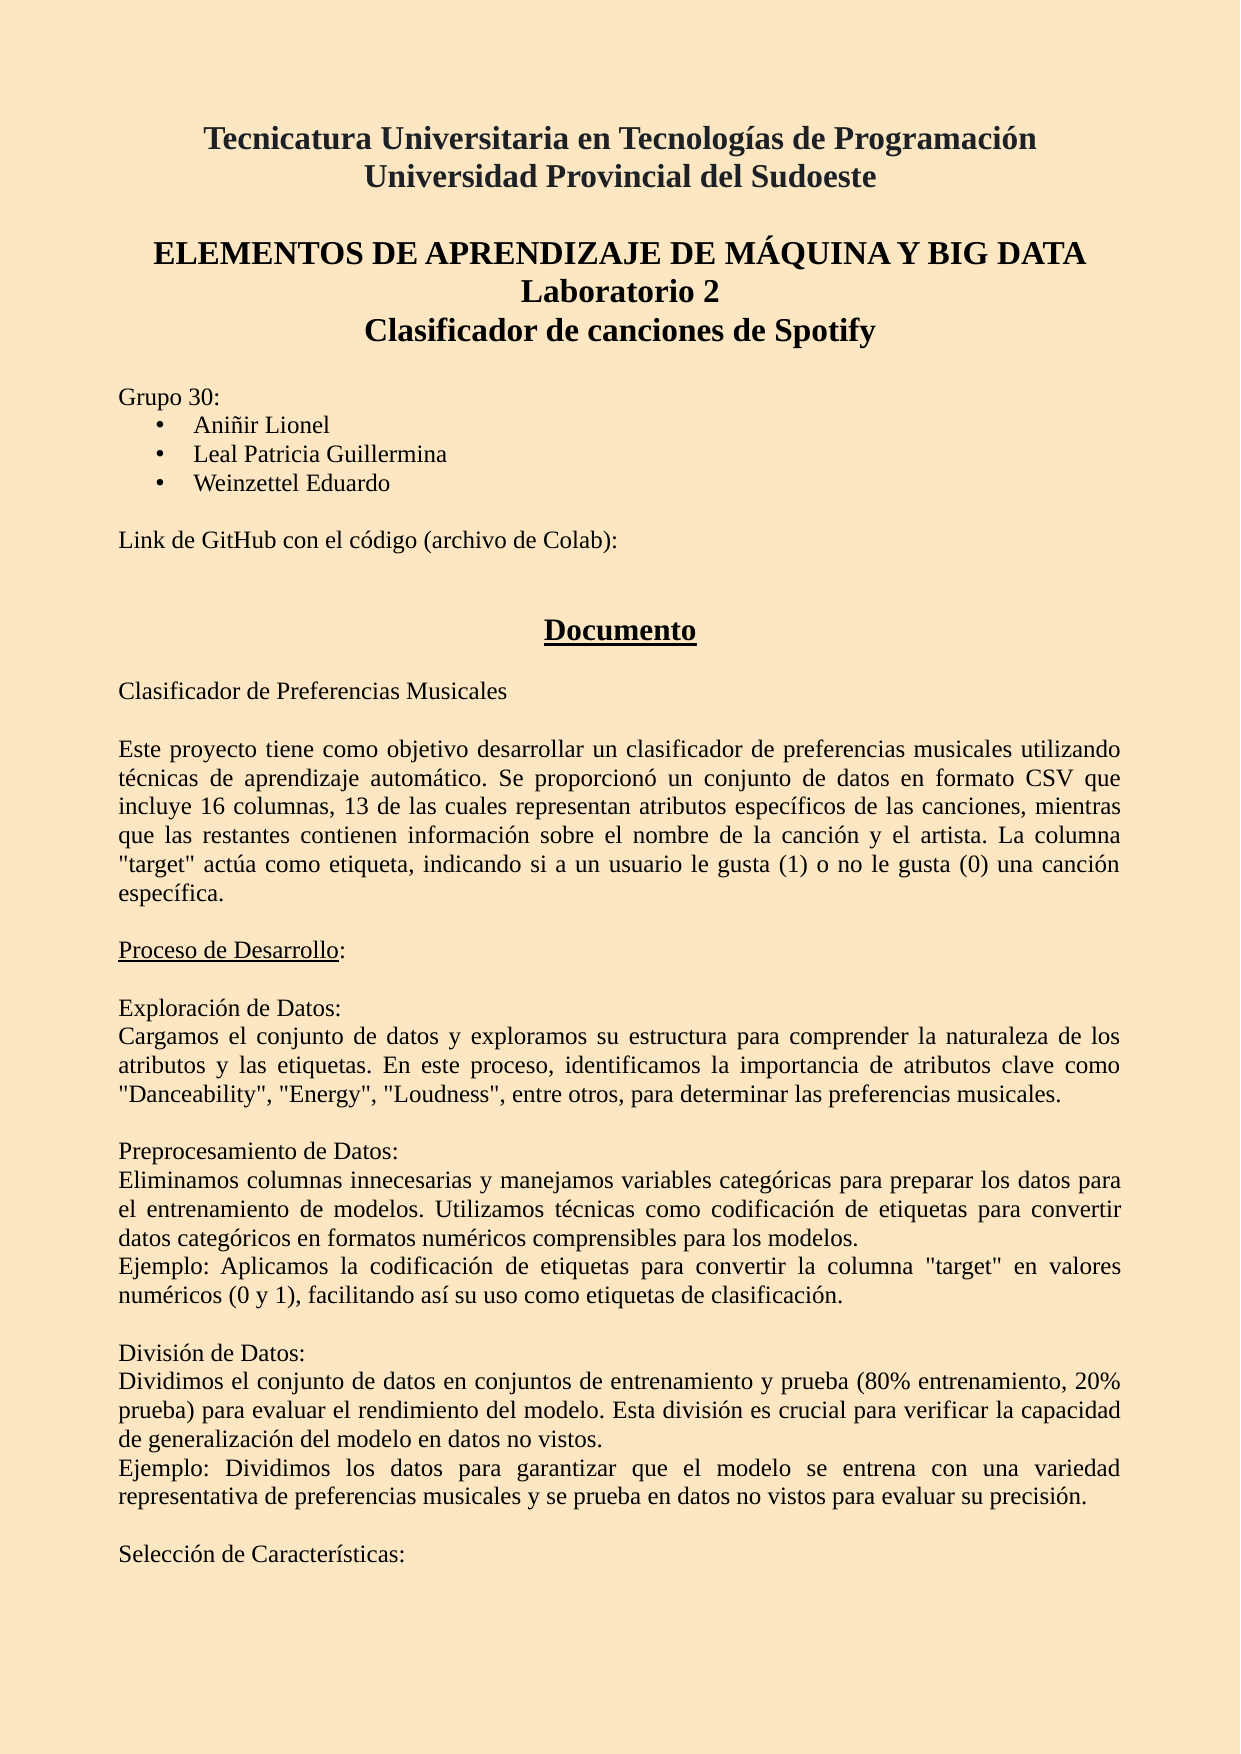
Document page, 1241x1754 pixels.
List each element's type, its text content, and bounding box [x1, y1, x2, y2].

text Ejemplo: Dividimos los datos para garantizar que el modelo se entrena con una variedad representativa de preferencias musicales y se prueba en datos no vistos para evaluar su precisión. [118, 1453, 1122, 1510]
text Clasificador de canciones de Spotify [118, 310, 1122, 348]
list Aniñir Lionel [156, 410, 1122, 439]
text Clasificador de Preferencias Musicales [118, 676, 1122, 705]
text Dividimos el conjunto de datos en conjuntos de entrenamiento y prueba (80% entrenamiento, 20% prueba) para evaluar el rendimiento del modelo. Esta división es crucial para verificar la capacidad de generalización del modelo en datos no vistos. [118, 1366, 1122, 1453]
text Selección de Características: [118, 1539, 1122, 1568]
subtitle Tecnicatura Universitaria en Tecnologías de Programación [118, 118, 1122, 156]
text Preprocesamiento de Datos: [118, 1136, 1122, 1165]
text Documento [118, 612, 1122, 648]
text Ejemplo: Aplicamos la codificación de etiquetas para convertir la columna "target" en valores numéricos (0 y 1), facilitando así su uso como etiquetas de clasificación. [118, 1251, 1122, 1309]
text Grupo 30: [118, 382, 1122, 410]
subtitle ELEMENTOS DE APRENDIZAJE DE MÁQUINA Y BIG DATA [118, 233, 1122, 271]
text Eliminamos columnas innecesarias y manejamos variables categóricas para preparar los datos para el entrenamiento de modelos. Utilizamos técnicas como codificación de etiquetas para convertir datos categóricos en formatos numéricos comprensibles para los modelos. [118, 1165, 1122, 1251]
list Leal Patricia Guillermina [156, 439, 1122, 468]
list Weinzettel Eduardo [156, 468, 1122, 497]
text Proceso de Desarrollo: [118, 935, 1122, 964]
text Cargamos el conjunto de datos y exploramos su estructura para comprender la naturaleza de los atributos y las etiquetas. En este proceso, identificamos la importancia de atributos clave como "Danceability", "Energy", "Loudness", entre otros, para determinar las preferencias musicales. [118, 1021, 1122, 1108]
text Este proyecto tiene como objetivo desarrollar un clasificador de preferencias musicales utilizando técnicas de aprendizaje automático. Se proporcionó un conjunto de datos en formato CSV que incluye 16 columnas, 13 de las cuales representan atributos específicos de las canciones, mientras que las restantes contienen información sobre el nombre de la canción y el artista. La columna "target" actúa como etiqueta, indicando si a un usuario le gusta (1) o no le gusta (0) una canción específica. [118, 734, 1122, 906]
subtitle Universidad Provincial del Sudoeste [118, 156, 1122, 195]
text Laboratorio 2 [118, 271, 1122, 310]
text Exploración de Datos: [118, 993, 1122, 1021]
text Link de GitHub con el código (archivo de Colab): [118, 525, 1122, 554]
text División de Datos: [118, 1338, 1122, 1366]
